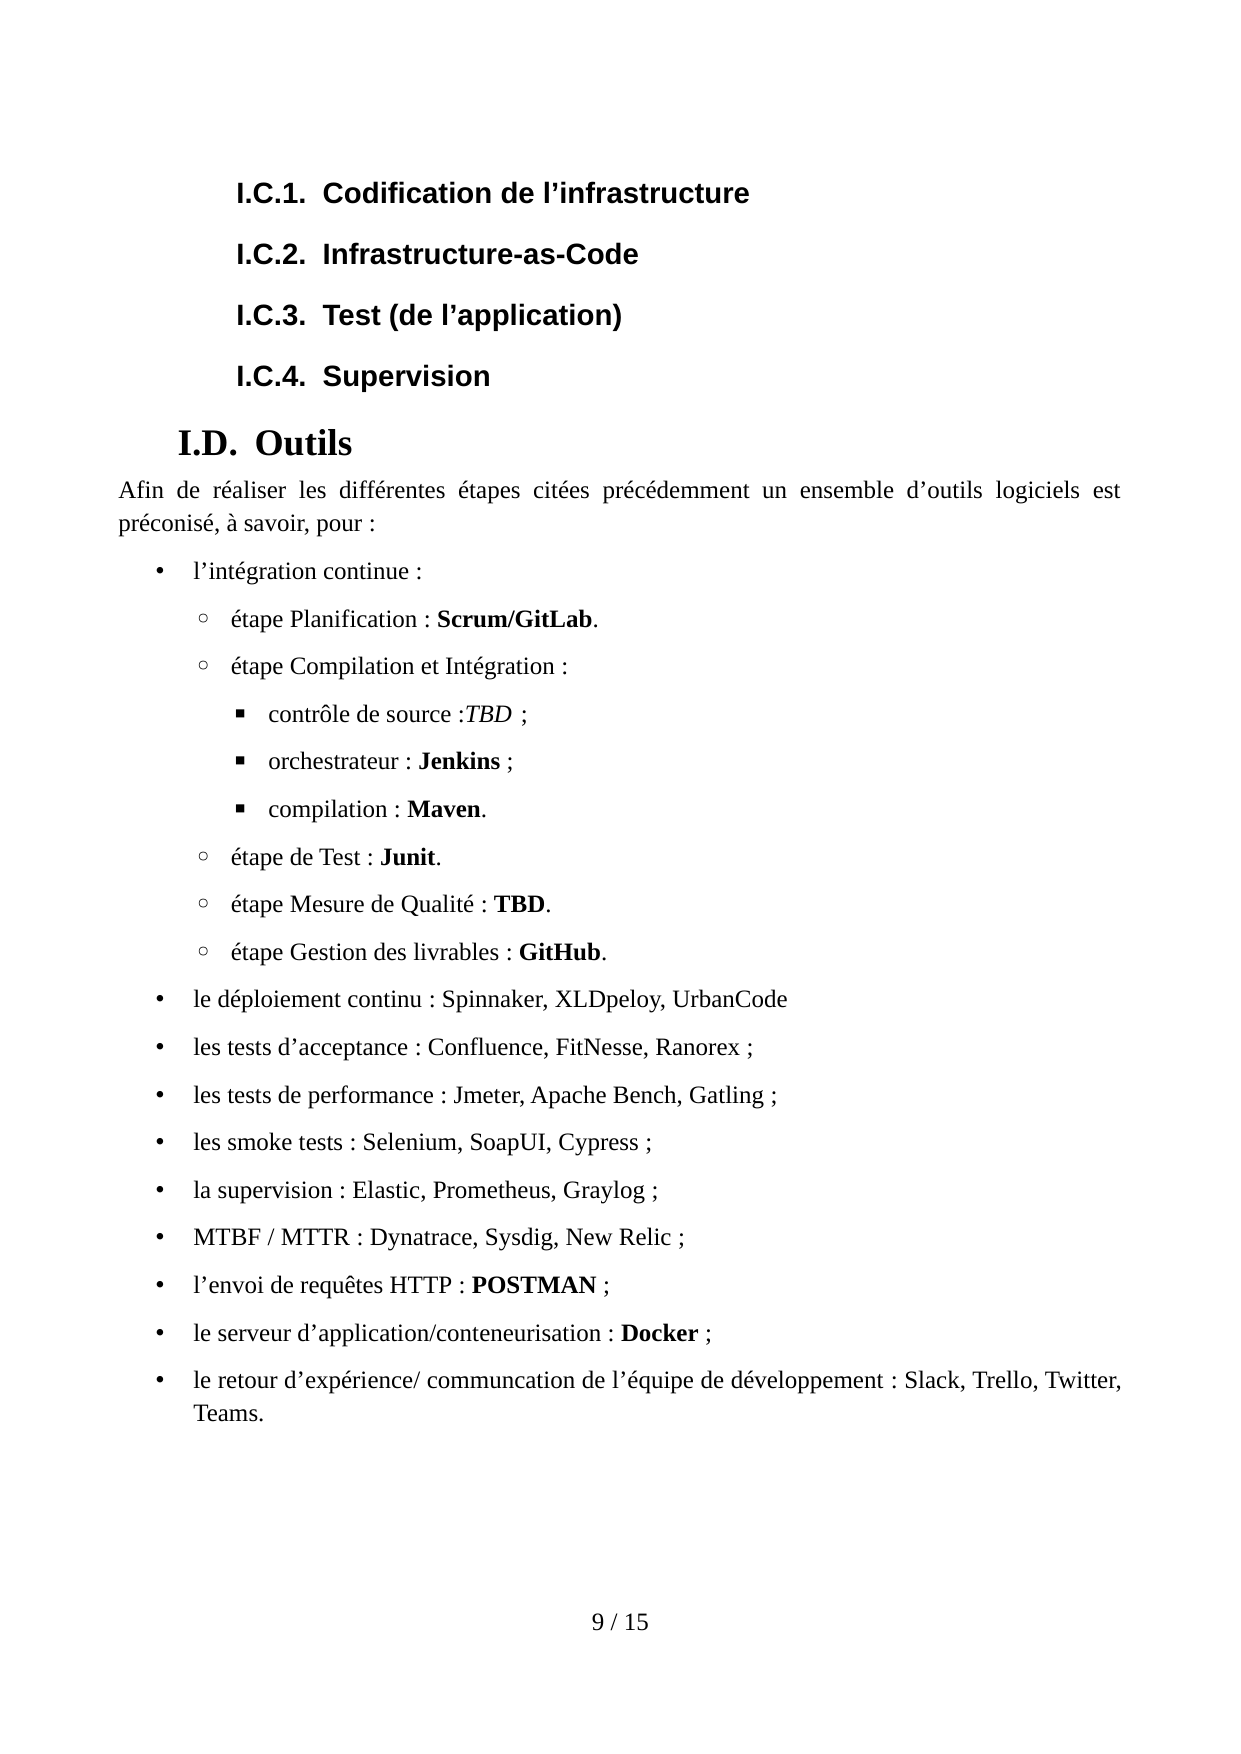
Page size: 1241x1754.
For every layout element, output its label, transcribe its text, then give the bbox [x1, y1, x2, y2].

list la supervision : Elastic, Prometheus, Graylog ; [156, 1175, 1122, 1204]
list les smoke tests : Selenium, SoapUI, Cypress ; [156, 1127, 1122, 1156]
list étape Gestion des livrables : GitHub. [193, 937, 1122, 966]
subtitle Infrastructure-as-Code [118, 237, 1122, 271]
list l’intégration continue : [156, 556, 1122, 585]
list MTBF / MTTR : Dynatrace, Sysdig, New Relic ; [156, 1222, 1122, 1251]
list le retour d’expérience/ communcation de l’équipe de développement : Slack, Trello, Twitter, Teams. [156, 1365, 1122, 1427]
subtitle Supervision [118, 359, 1122, 393]
list le serveur d’application/conteneurisation : Docker ; [156, 1318, 1122, 1346]
list les tests de performance : Jmeter, Apache Bench, Gatling ; [156, 1080, 1122, 1108]
list contrôle de source :TBD ; [231, 699, 1122, 728]
subtitle Outils [118, 420, 1122, 463]
list orchestrateur : Jenkins ; [231, 746, 1122, 775]
subtitle Codification de l’infrastructure [118, 176, 1122, 210]
list étape Planification : Scrum/GitLab. [193, 604, 1122, 632]
list l’envoi de requêtes HTTP : POSTMAN ; [156, 1270, 1122, 1299]
list le déploiement continu : Spinnaker, XLDpeloy, UrbanCode [156, 984, 1122, 1013]
list étape de Test : Junit. [193, 842, 1122, 870]
list étape Compilation et Intégration : [193, 651, 1122, 680]
list étape Mesure de Qualité : TBD. [193, 889, 1122, 918]
list compilation : Maven. [231, 794, 1122, 823]
list les tests d’acceptance : Confluence, FitNesse, Ranorex ; [156, 1032, 1122, 1061]
text Afin de réaliser les différentes étapes citées précédemment un ensemble d’outils logiciels est préconisé, à savoir, pour : [118, 475, 1122, 537]
subtitle Test (de l’application) [118, 298, 1122, 332]
